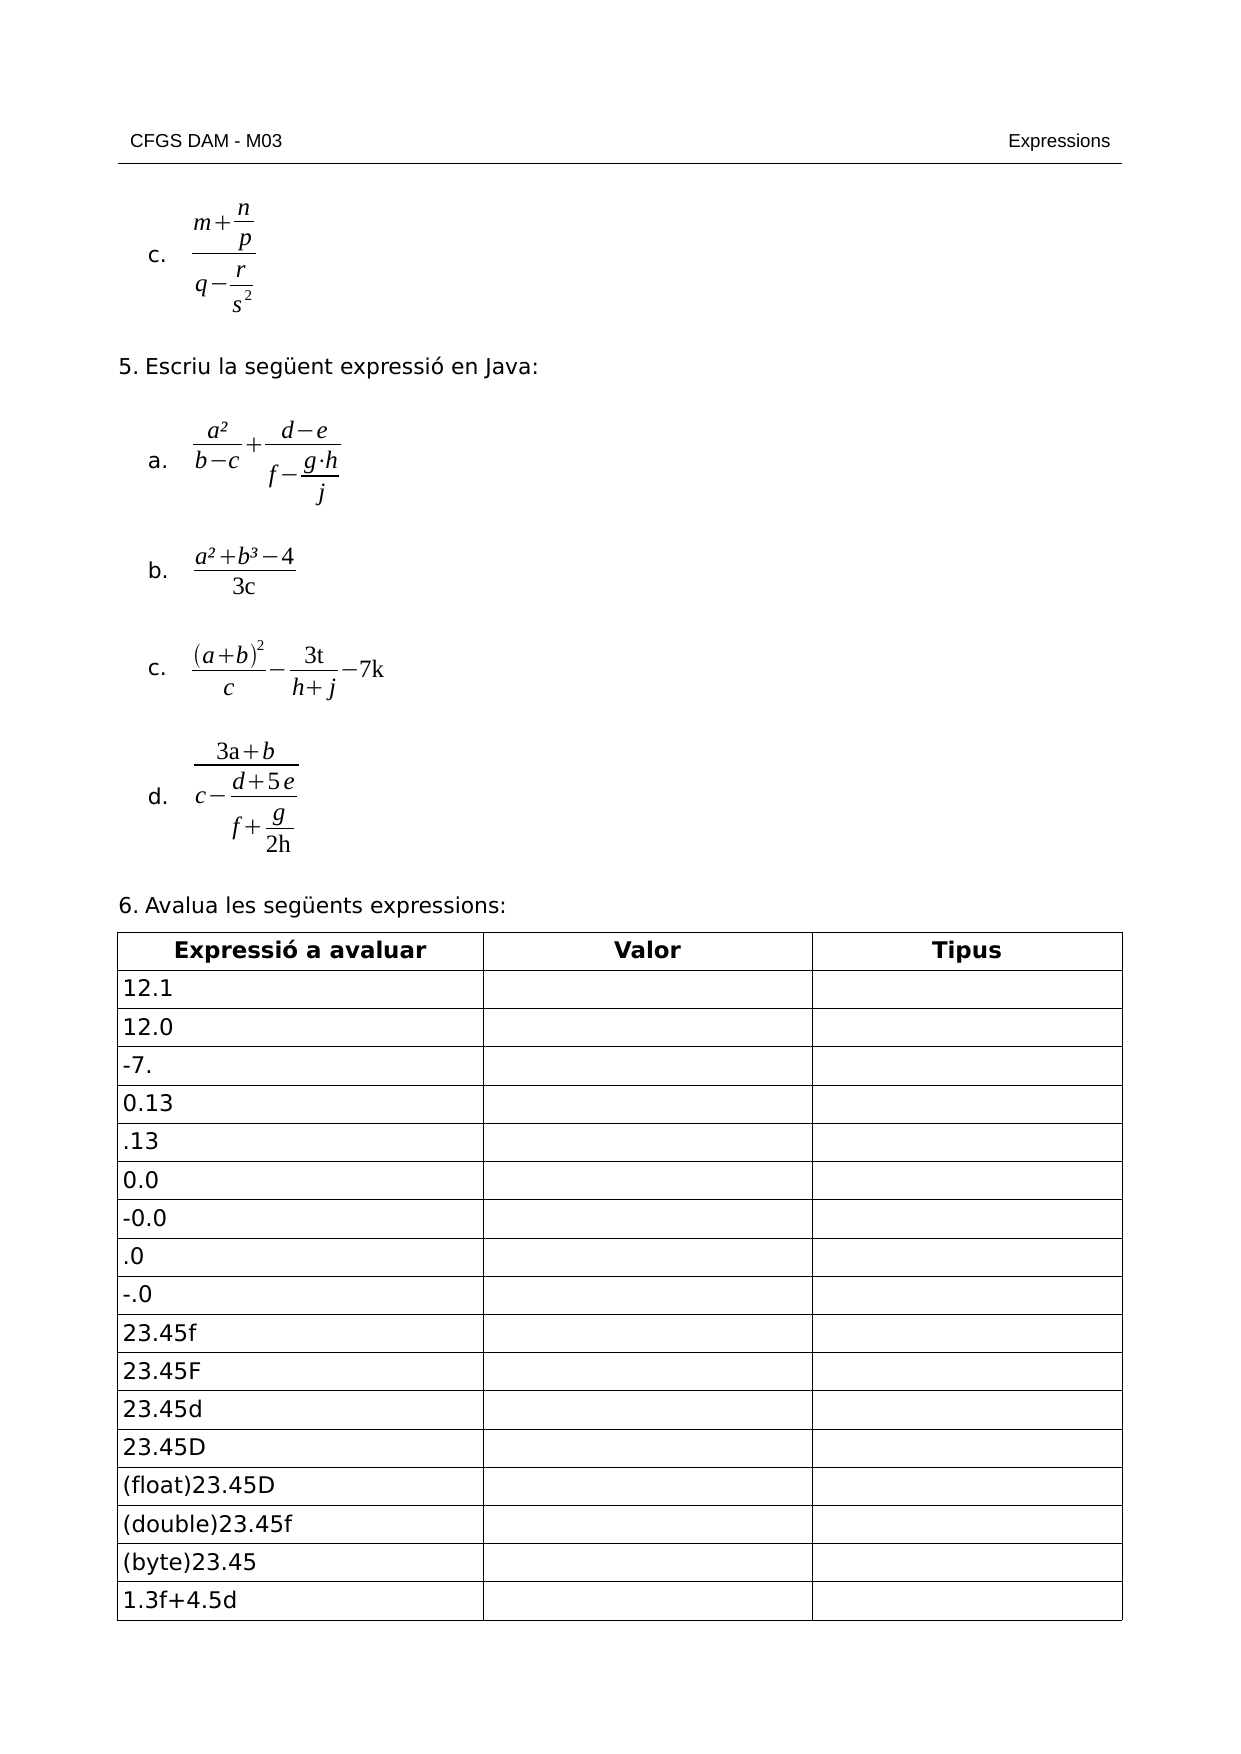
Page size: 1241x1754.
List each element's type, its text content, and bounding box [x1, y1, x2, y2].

table_cell (double)23.45f [118, 1506, 483, 1543]
table_cell [484, 1315, 812, 1352]
table_cell 12.0 [118, 1009, 483, 1046]
table_cell [484, 1009, 812, 1046]
table_cell [484, 1047, 812, 1084]
table_cell 23.45d [118, 1391, 483, 1428]
table_cell [813, 1353, 1122, 1390]
table_header Tipus [813, 933, 1122, 970]
table_cell 23.45f [118, 1315, 483, 1352]
table_cell [484, 1391, 812, 1428]
table_cell 23.45F [118, 1353, 483, 1390]
table_cell [484, 1582, 812, 1620]
table_cell [484, 1506, 812, 1543]
table_cell (byte)23.45 [118, 1544, 483, 1581]
table_cell [484, 1200, 812, 1237]
table_header Valor [484, 933, 812, 970]
table_cell [484, 1086, 812, 1123]
table_cell [484, 1430, 812, 1467]
list Escriu la següent expressió en Java: [118, 354, 1122, 379]
table_cell .13 [118, 1124, 483, 1161]
table_cell [813, 1506, 1122, 1543]
table_cell [813, 1200, 1122, 1237]
table_cell [484, 1239, 812, 1276]
table_cell 1.3f+4.5d [118, 1582, 483, 1620]
table_cell [813, 1009, 1122, 1046]
table_cell 0.13 [118, 1086, 483, 1123]
table_cell [813, 1315, 1122, 1352]
table_cell [484, 1124, 812, 1161]
table_cell [484, 1353, 812, 1390]
table_cell [813, 971, 1122, 1008]
table_cell [484, 971, 812, 1008]
table_cell [813, 1239, 1122, 1276]
table_cell 23.45D [118, 1430, 483, 1467]
table_cell [484, 1277, 812, 1314]
table_header Expressió a avaluar [118, 933, 483, 970]
table_cell [484, 1544, 812, 1581]
table_cell [813, 1124, 1122, 1161]
table_cell [813, 1430, 1122, 1467]
table_cell -0.0 [118, 1200, 483, 1237]
table_cell (float)23.45D [118, 1468, 483, 1505]
table_cell [813, 1544, 1122, 1581]
table_cell [813, 1582, 1122, 1620]
table_cell [484, 1468, 812, 1505]
table_cell [813, 1162, 1122, 1199]
table_cell [484, 1162, 812, 1199]
table_cell [813, 1468, 1122, 1505]
table_cell -.0 [118, 1277, 483, 1314]
table_cell [813, 1277, 1122, 1314]
table_cell .0 [118, 1239, 483, 1276]
table_cell [813, 1047, 1122, 1084]
table_cell [813, 1086, 1122, 1123]
table_cell 12.1 [118, 971, 483, 1008]
table_cell 0.0 [118, 1162, 483, 1199]
table_cell -7. [118, 1047, 483, 1084]
list Avalua les següents expressions: [118, 894, 1122, 919]
table_cell [813, 1391, 1122, 1428]
